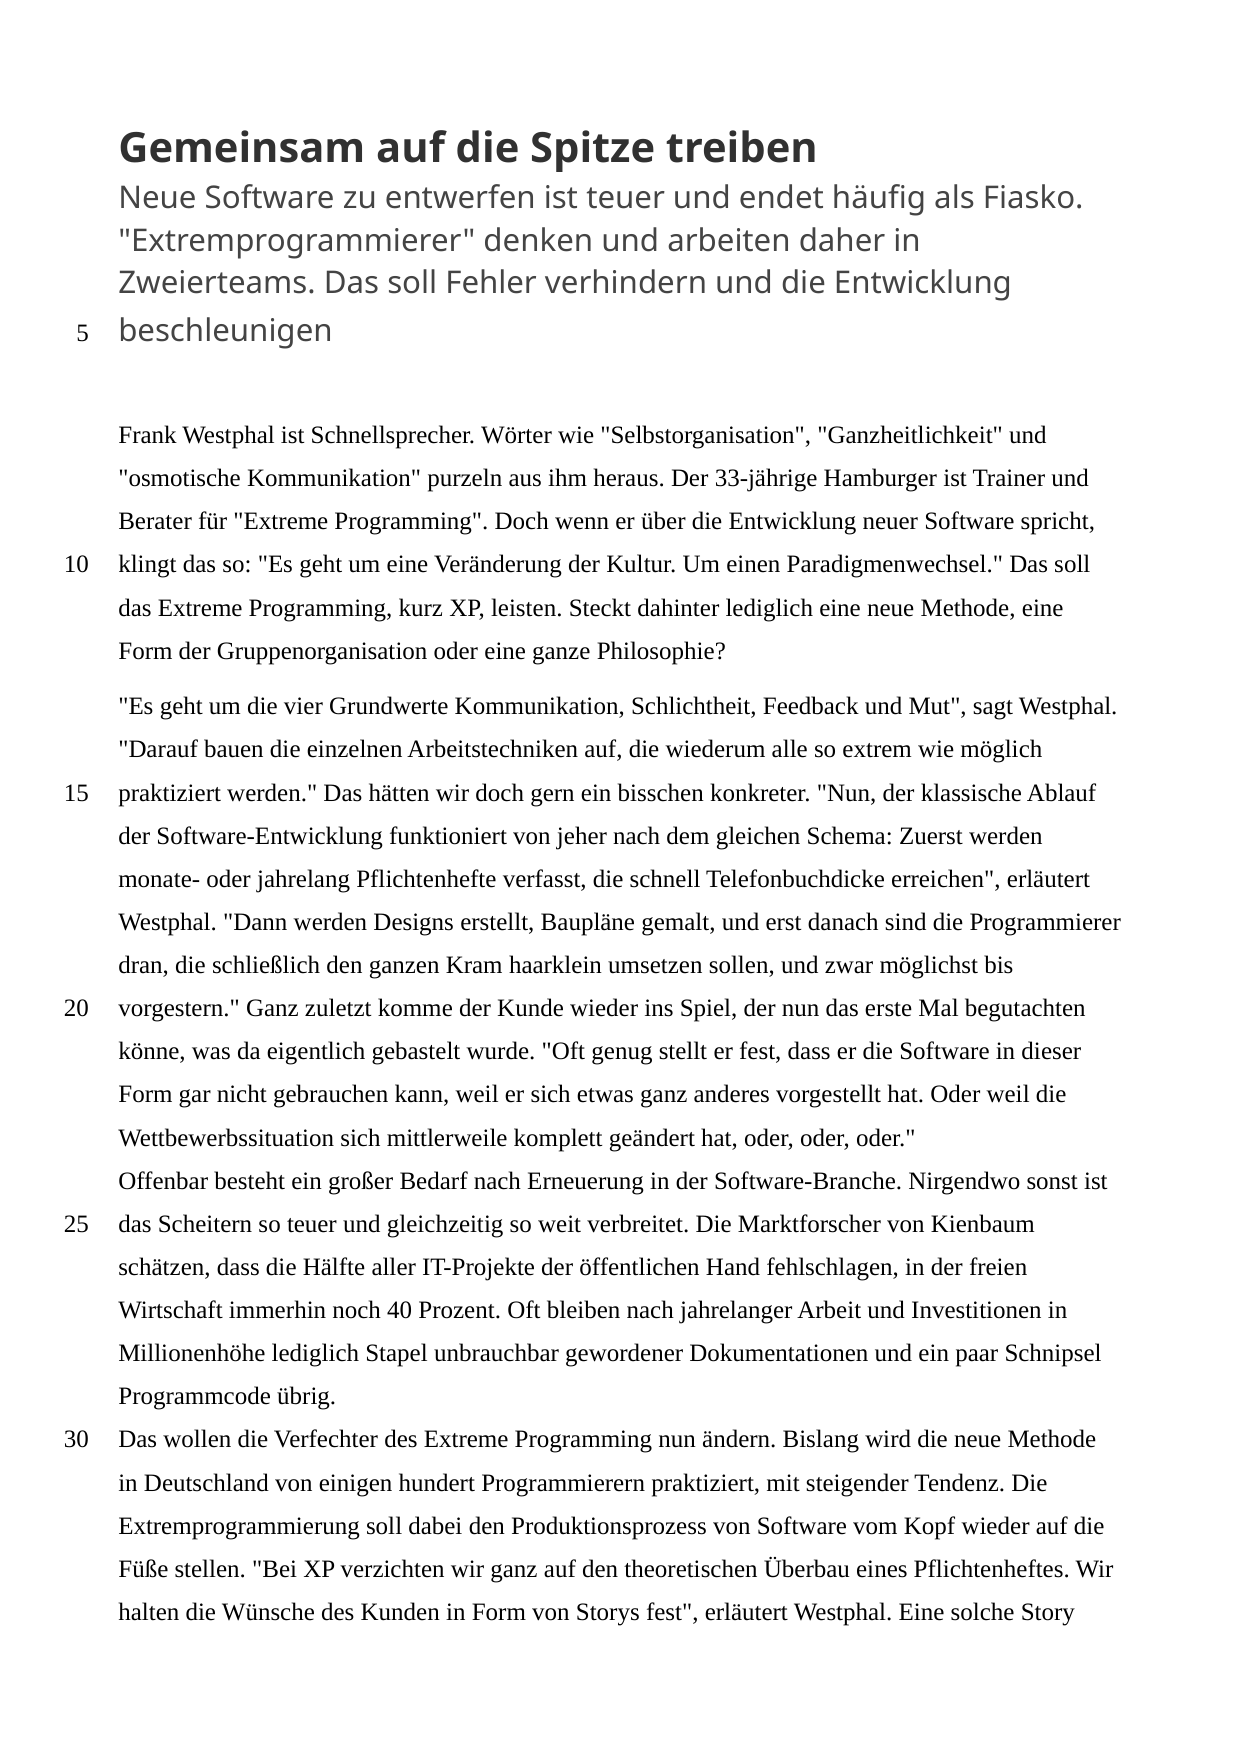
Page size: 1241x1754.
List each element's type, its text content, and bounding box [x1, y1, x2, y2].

text Frank Westphal ist Schnellsprecher. Wörter wie "Selbstorganisation", "Ganzheitlichkeit" und "osmotische Kommunikation" purzeln aus ihm heraus. Der 33-jährige Hamburger ist Trainer und Berater für "Extreme Programming". Doch wenn er über die Entwicklung neuer Software spricht, klingt das so: "Es geht um eine Veränderung der Kultur. Um einen Paradigmenwechsel." Das soll das Extreme Programming, kurz XP, leisten. Steckt dahinter lediglich eine neue Methode, eine Form der Gruppenorganisation oder eine ganze Philosophie? [118, 420, 1122, 664]
text Gemeinsam auf die Spitze treiben [118, 118, 1122, 175]
text Offenbar besteht ein großer Bedarf nach Erneuerung in der Software-Branche. Nirgendwo sonst ist das Scheitern so teuer und gleichzeitig so weit verbreitet. Die Marktforscher von Kienbaum schätzen, dass die Hälfte aller IT-Projekte der öffentlichen Hand fehlschlagen, in der freien Wirtschaft immerhin noch 40 Prozent. Oft bleiben nach jahrelanger Arbeit und Investitionen in Millionenhöhe lediglich Stapel unbrauchbar gewordener Dokumentationen und ein paar Schnipsel Programmcode übrig. [118, 1166, 1122, 1410]
text Neue Software zu entwerfen ist teuer und endet häufig als Fiasko. "Extremprogrammierer" denken und arbeiten daher in Zweierteams. Das soll Fehler verhindern und die Entwicklung beschleunigen [118, 175, 1122, 351]
text Das wollen die Verfechter des Extreme Programming nun ändern. Bislang wird die neue Methode in Deutschland von einigen hundert Programmierern praktiziert, mit steigender Tendenz. Die Extremprogrammierung soll dabei den Produktionsprozess von Software vom Kopf wieder auf die Füße stellen. "Bei XP verzichten wir ganz auf den theoretischen Überbau eines Pflichtenheftes. Wir halten die Wünsche des Kunden in Form von Storys fest", erläutert Westphal. Eine solche Story [118, 1424, 1122, 1626]
text "Es geht um die vier Grundwerte Kommunikation, Schlichtheit, Feedback und Mut", sagt Westphal. "Darauf bauen die einzelnen Arbeitstechniken auf, die wiederum alle so extrem wie möglich praktiziert werden." Das hätten wir doch gern ein bisschen konkreter. "Nun, der klassische Ablauf der Software-Entwicklung funktioniert von jeher nach dem gleichen Schema: Zuerst werden monate- oder jahrelang Pflichtenhefte verfasst, die schnell Telefonbuchdicke erreichen", erläutert Westphal. "Dann werden Designs erstellt, Baupläne gemalt, und erst danach sind die Programmierer dran, die schließlich den ganzen Kram haarklein umsetzen sollen, und zwar möglichst bis vorgestern." Ganz zuletzt komme der Kunde wieder ins Spiel, der nun das erste Mal begutachten könne, was da eigentlich gebastelt wurde. "Oft genug stellt er fest, dass er die Software in dieser Form gar nicht gebrauchen kann, weil er sich etwas ganz anderes vorgestellt hat. Oder weil die Wettbewerbssituation sich mittlerweile komplett geändert hat, oder, oder, oder." [118, 691, 1122, 1151]
